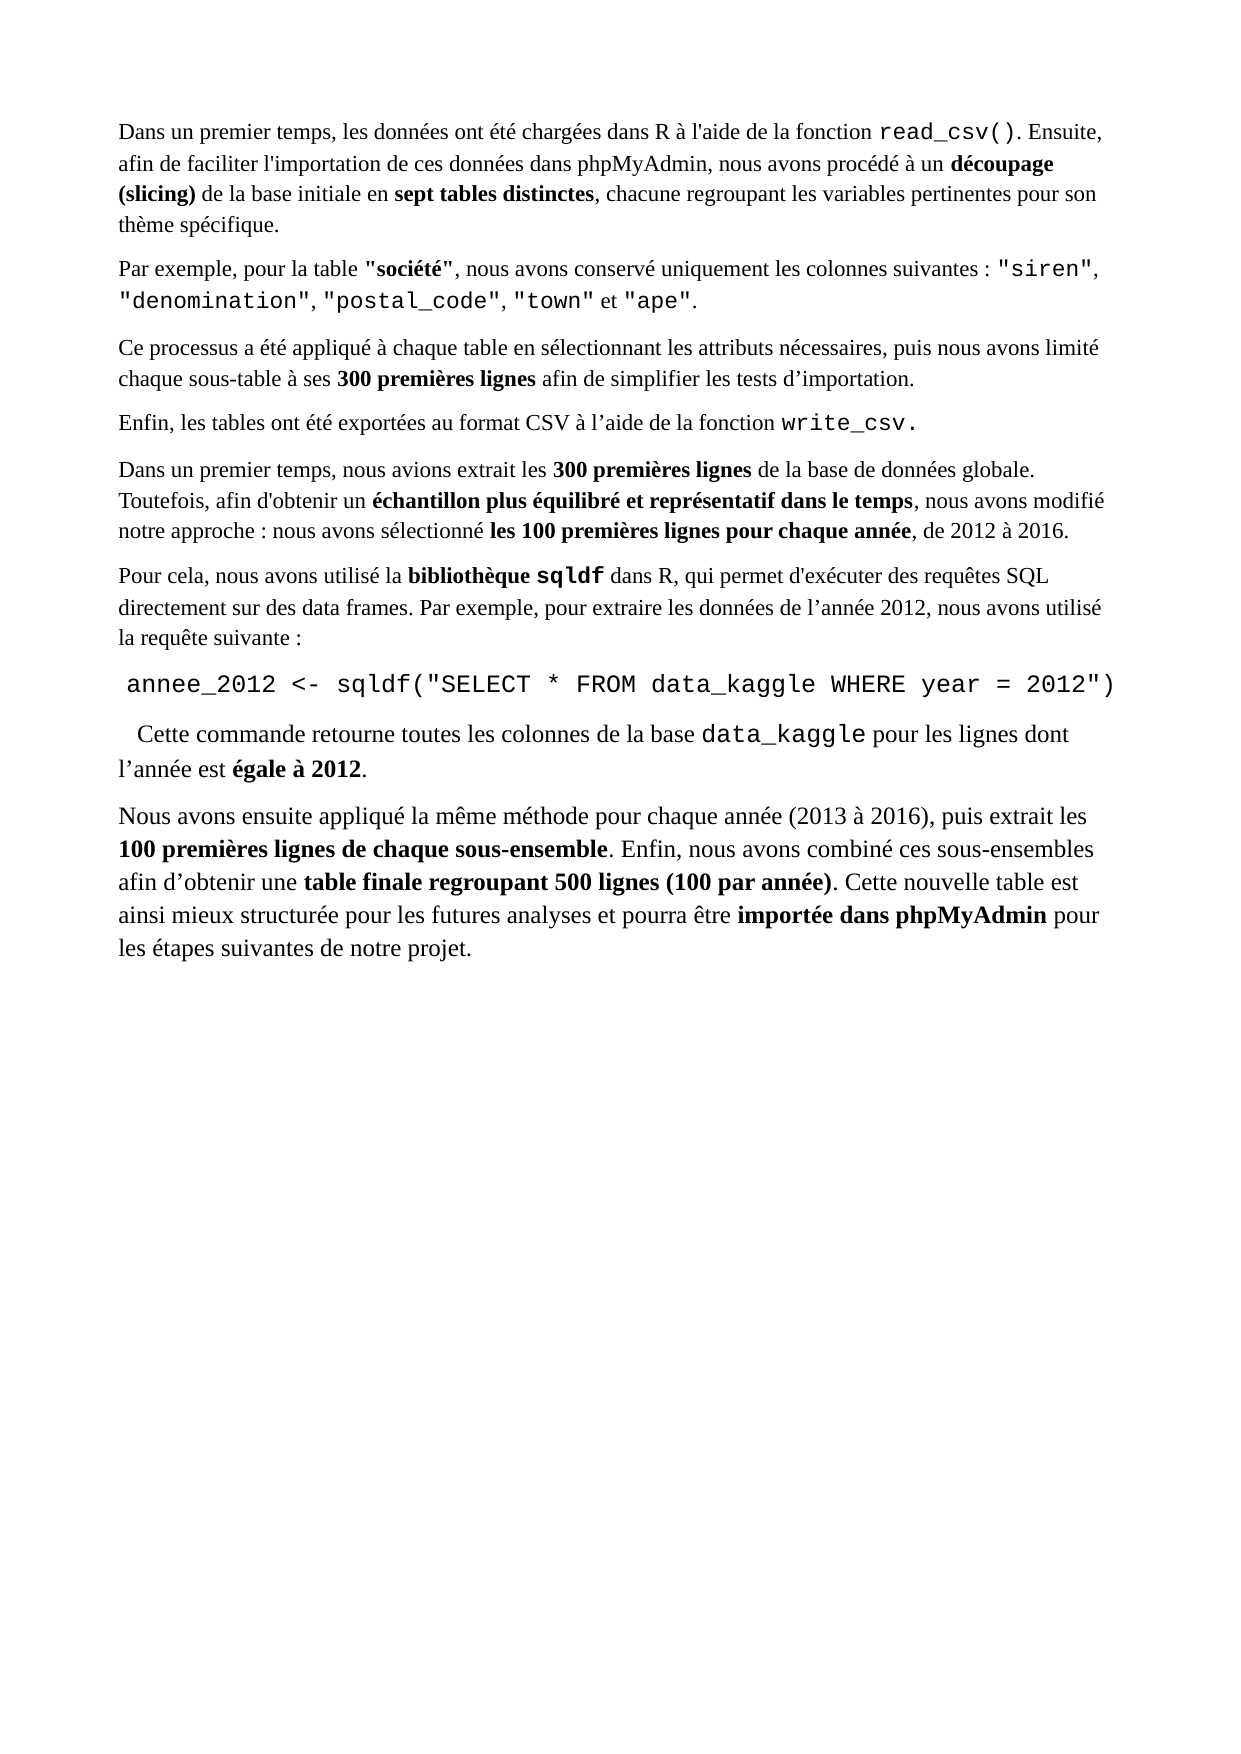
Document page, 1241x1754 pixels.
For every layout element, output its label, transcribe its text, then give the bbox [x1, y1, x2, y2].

text Enfin, les tables ont été exportées au format CSV à l’aide de la fonction write_csv. [118, 409, 1122, 438]
text Nous avons ensuite appliqué la même méthode pour chaque année (2013 à 2016), puis extrait les 100 premières lignes de chaque sous-ensemble. Enfin, nous avons combiné ces sous-ensembles afin d’obtenir une table finale regroupant 500 lignes (100 par année). Cette nouvelle table est ainsi mieux structurée pour les futures analyses et pourra être importée dans phpMyAdmin pour les étapes suivantes de notre projet. [118, 801, 1122, 962]
text Cette commande retourne toutes les colonnes de la base data_kaggle pour les lignes dont l’année est égale à 2012. [118, 719, 1122, 783]
text Par exemple, pour la table "société", nous avons conservé uniquement les colonnes suivantes : "siren", "denomination", "postal_code", "town" et "ape". [118, 255, 1122, 316]
text Dans un premier temps, nous avions extrait les 300 premières lignes de la base de données globale. Toutefois, afin d'obtenir un échantillon plus équilibré et représentatif dans le temps, nous avons modifié notre approche : nous avons sélectionné les 100 premières lignes pour chaque année, de 2012 à 2016. [118, 456, 1122, 543]
text Ce processus a été appliqué à chaque table en sélectionnant les attributs nécessaires, puis nous avons limité chaque sous-table à ses 300 premières lignes afin de simplifier les tests d’importation. [118, 334, 1122, 391]
text Pour cela, nous avons utilisé la bibliothèque sqldf dans R, qui permet d'exécuter des requêtes SQL directement sur des data frames. Par exemple, pour extraire les données de l’année 2012, nous avons utilisé la requête suivante : [118, 562, 1122, 650]
text Dans un premier temps, les données ont été chargées dans R à l'aide de la fonction read_csv(). Ensuite, afin de faciliter l'importation de ces données dans phpMyAdmin, nous avons procédé à un découpage (slicing) de la base initiale en sept tables distinctes, chacune regroupant les variables pertinentes pour son thème spécifique. [118, 118, 1122, 237]
text annee_2012 <- sqldf("SELECT * FROM data_kaggle WHERE year = 2012") [118, 669, 1122, 699]
